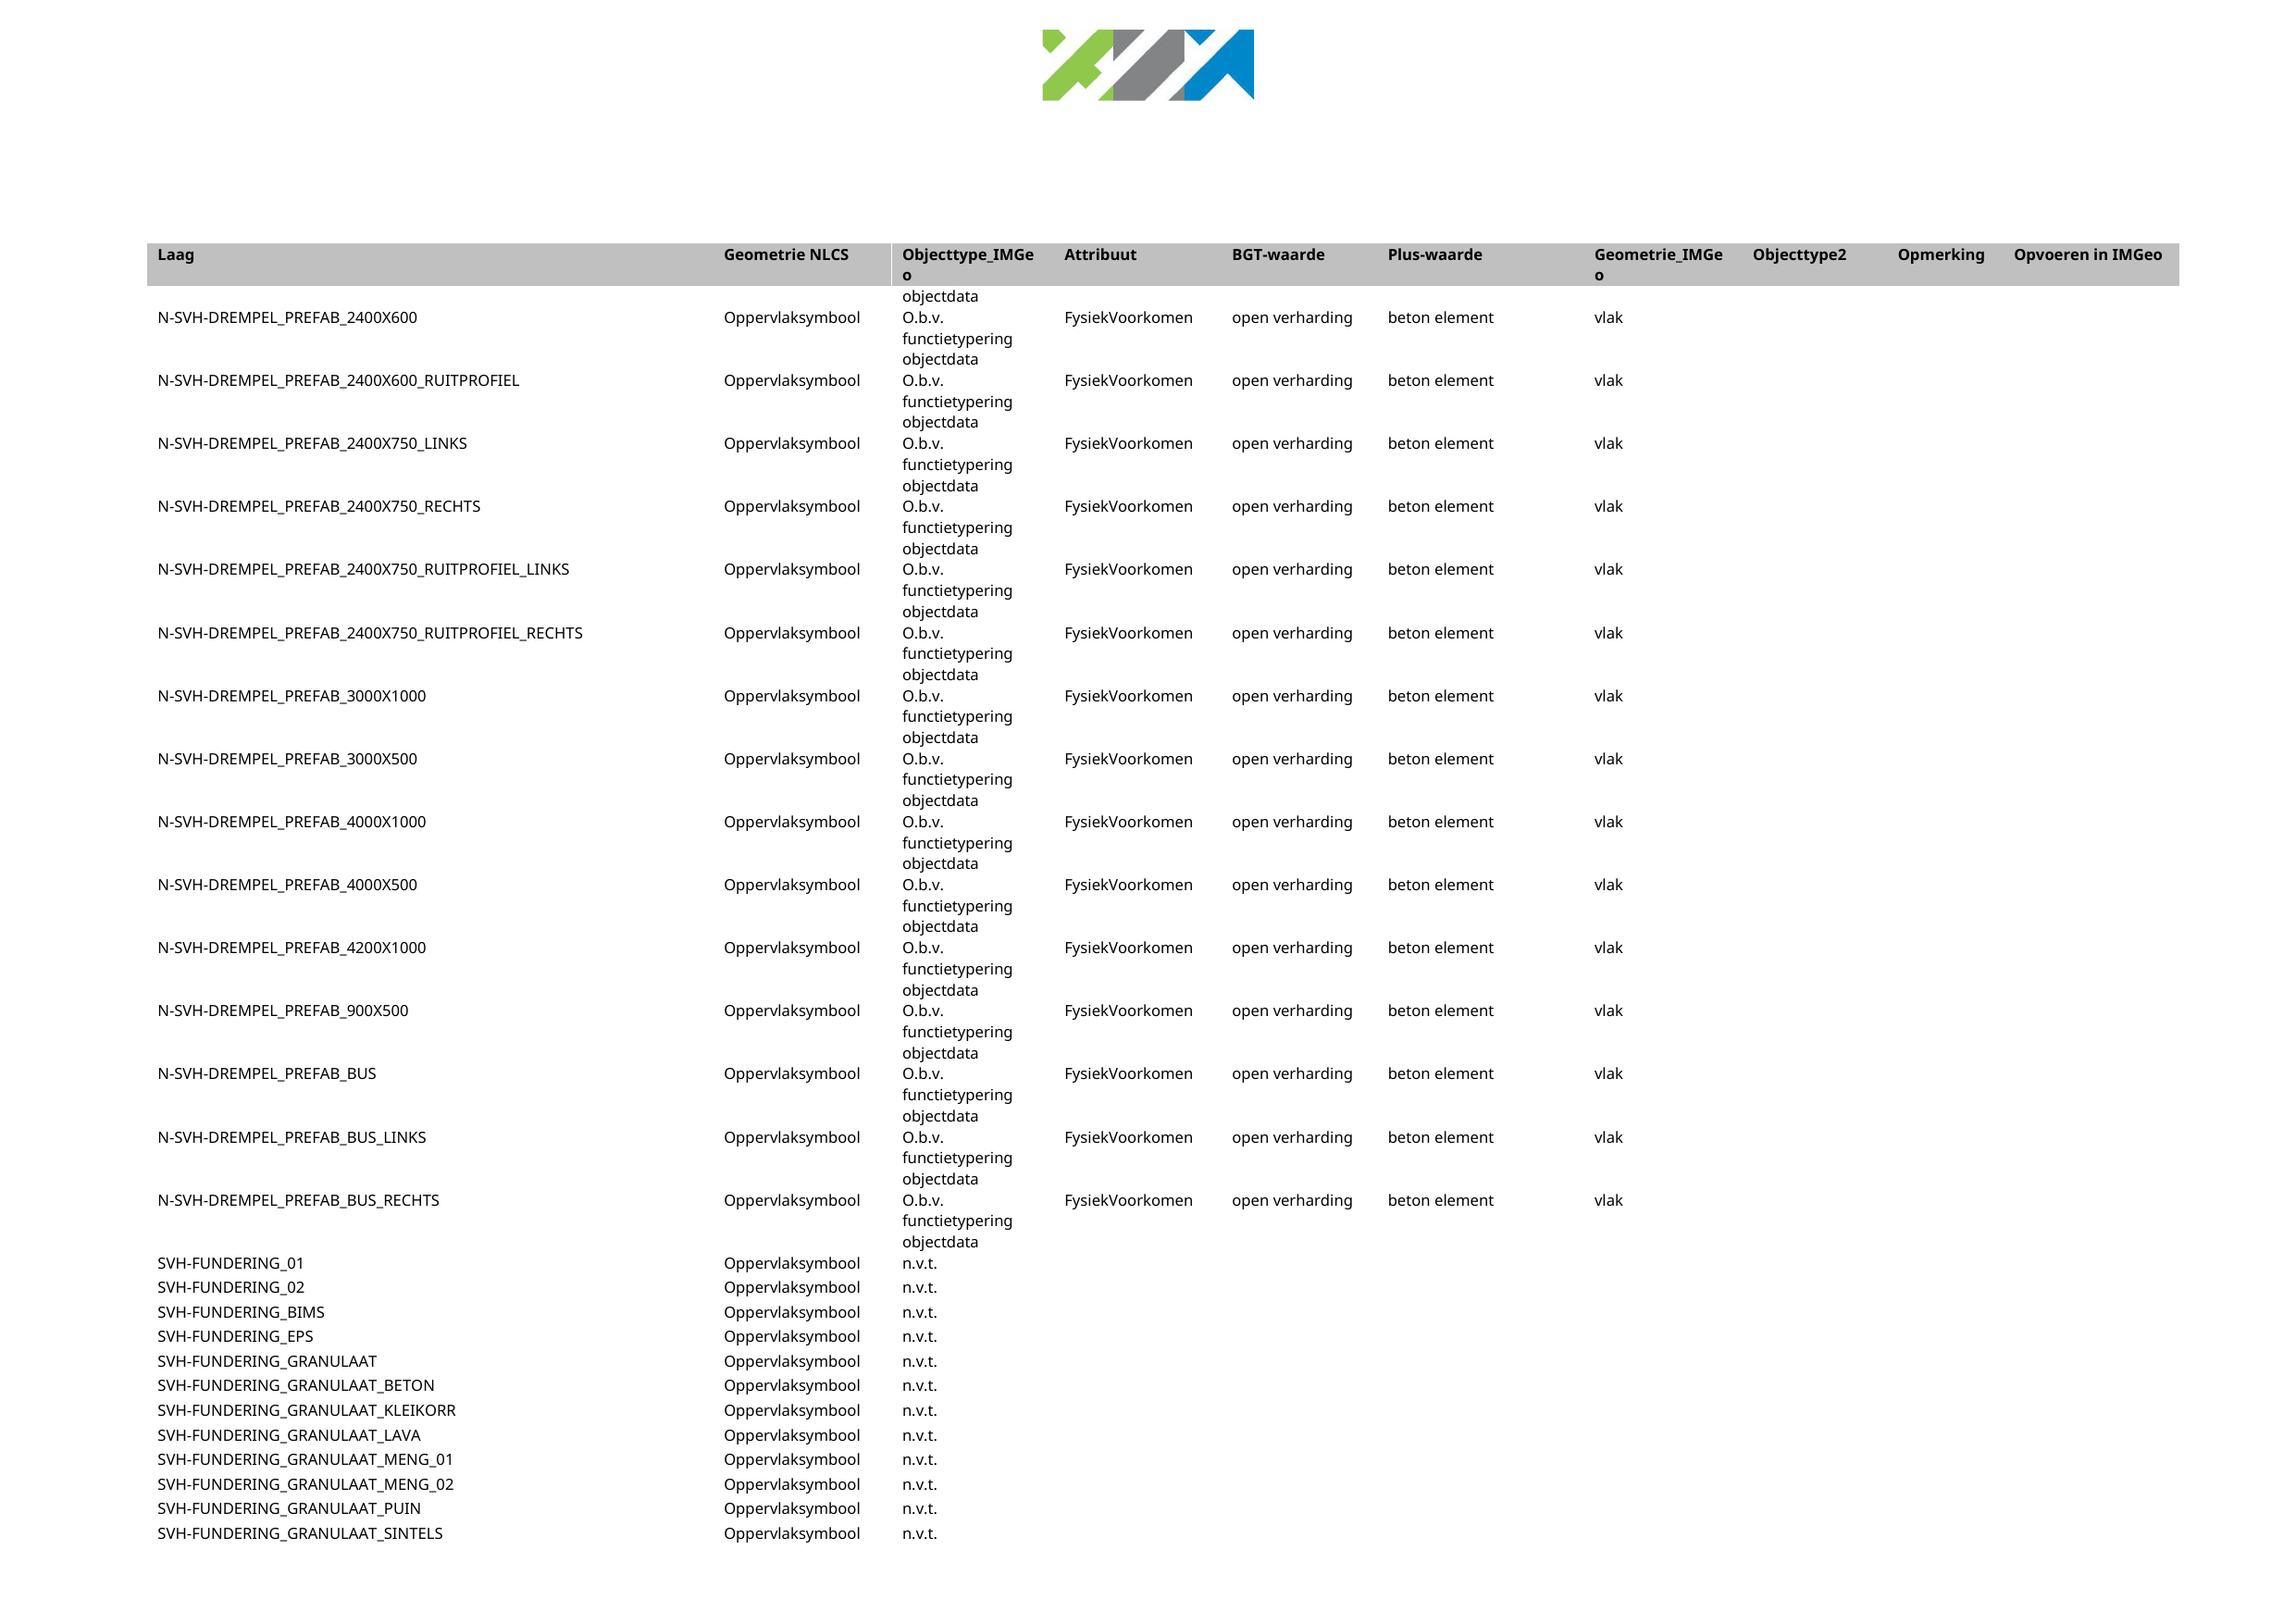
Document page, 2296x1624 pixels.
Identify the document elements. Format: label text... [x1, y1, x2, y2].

table_cell FysiekVoorkomen [1054, 811, 1222, 874]
table_cell [1887, 1351, 2004, 1375]
table_cell [2004, 559, 2179, 622]
table_cell SVH-FUNDERING_02 [147, 1277, 714, 1301]
table_cell FysiekVoorkomen [1054, 559, 1222, 622]
table_cell Oppervlaksymbool [714, 685, 891, 748]
table_cell [1377, 1400, 1584, 1424]
table_cell [1887, 1000, 2004, 1063]
table_cell [1887, 811, 2004, 874]
table_cell SVH-FUNDERING_01 [147, 1252, 714, 1277]
table_cell beton element [1377, 874, 1584, 937]
table_cell [1743, 1375, 1887, 1400]
table_cell O.b.v. functietypering objectdata [892, 370, 1054, 433]
table_cell N-SVH-DREMPEL_PREFAB_900X500 [147, 1000, 714, 1063]
table_cell O.b.v. functietypering objectdata [892, 1063, 1054, 1126]
table_cell open verharding [1222, 433, 1377, 496]
table_cell O.b.v. functietypering objectdata [892, 1000, 1054, 1063]
table_cell FysiekVoorkomen [1054, 685, 1222, 748]
table_cell N-SVH-DREMPEL_PREFAB_BUS [147, 1063, 714, 1126]
table_cell [1584, 1351, 1743, 1375]
table_cell [1887, 370, 2004, 433]
table_cell n.v.t. [892, 1523, 1054, 1547]
table_cell SVH-FUNDERING_GRANULAAT_LAVA [147, 1424, 714, 1449]
table_cell Oppervlaksymbool [714, 559, 891, 622]
table_cell [2004, 1523, 2179, 1547]
table_header Opvoeren in IMGeo [2004, 243, 2179, 286]
table_cell beton element [1377, 370, 1584, 433]
table_cell Oppervlaksymbool [714, 1301, 891, 1326]
table_cell [1743, 685, 1887, 748]
table_cell n.v.t. [892, 1351, 1054, 1375]
table_cell [1743, 1523, 1887, 1547]
table_cell [1377, 1277, 1584, 1301]
table_cell open verharding [1222, 937, 1377, 1000]
table_cell Oppervlaksymbool [714, 1498, 891, 1523]
table_cell Oppervlaksymbool [714, 1126, 891, 1189]
table_cell vlak [1584, 1000, 1743, 1063]
table_cell FysiekVoorkomen [1054, 748, 1222, 811]
table_cell Oppervlaksymbool [714, 1375, 891, 1400]
table_cell [1054, 1301, 1222, 1326]
table_cell Oppervlaksymbool [714, 1523, 891, 1547]
table_cell Oppervlaksymbool [714, 811, 891, 874]
table_cell [1743, 1252, 1887, 1277]
table_cell beton element [1377, 811, 1584, 874]
table_cell [2004, 286, 2179, 306]
table_cell Oppervlaksymbool [714, 1000, 891, 1063]
table_cell [1743, 811, 1887, 874]
table_cell [2004, 1424, 2179, 1449]
table_cell [1054, 1424, 1222, 1449]
table_cell vlak [1584, 937, 1743, 1000]
table_cell FysiekVoorkomen [1054, 1189, 1222, 1252]
table_cell [1743, 1474, 1887, 1498]
table_cell [1887, 937, 2004, 1000]
table_header Geometrie_IMGeo [1584, 243, 1743, 286]
table_cell Oppervlaksymbool [714, 1063, 891, 1126]
table_cell [1887, 1277, 2004, 1301]
table_cell [2004, 496, 2179, 559]
table_cell N-SVH-DREMPEL_PREFAB_2400X750_RUITPROFIEL_LINKS [147, 559, 714, 622]
table_cell [1887, 1326, 2004, 1350]
table_cell N-SVH-DREMPEL_PREFAB_3000X1000 [147, 685, 714, 748]
table_cell [1743, 433, 1887, 496]
table_cell [1222, 1375, 1377, 1400]
table_cell [2004, 685, 2179, 748]
table_cell N-SVH-DREMPEL_PREFAB_4000X1000 [147, 811, 714, 874]
table_cell [1222, 286, 1377, 306]
table_cell O.b.v. functietypering objectdata [892, 937, 1054, 1000]
table_cell [1054, 286, 1222, 306]
table_cell [1054, 1449, 1222, 1473]
table_cell [1584, 1498, 1743, 1523]
table_header Objecttype2 [1743, 243, 1887, 286]
table_cell O.b.v. functietypering objectdata [892, 874, 1054, 937]
table_cell [2004, 1189, 2179, 1252]
table_cell [1743, 622, 1887, 685]
table_cell O.b.v. functietypering objectdata [892, 685, 1054, 748]
table_cell O.b.v. functietypering objectdata [892, 811, 1054, 874]
table_cell [1584, 1277, 1743, 1301]
table_cell Oppervlaksymbool [714, 1400, 891, 1424]
table_cell SVH-FUNDERING_GRANULAAT_BETON [147, 1375, 714, 1400]
table_cell open verharding [1222, 1126, 1377, 1189]
table_cell [1743, 1063, 1887, 1126]
table_cell Oppervlaksymbool [714, 1351, 891, 1375]
table_cell N-SVH-DREMPEL_PREFAB_BUS_RECHTS [147, 1189, 714, 1252]
table_cell beton element [1377, 559, 1584, 622]
table_cell FysiekVoorkomen [1054, 874, 1222, 937]
table_cell open verharding [1222, 559, 1377, 622]
table_cell beton element [1377, 306, 1584, 369]
table_cell open verharding [1222, 811, 1377, 874]
table_cell Oppervlaksymbool [714, 1474, 891, 1498]
table_cell [1584, 1252, 1743, 1277]
table_cell n.v.t. [892, 1277, 1054, 1301]
table_cell [1887, 1474, 2004, 1498]
table_cell vlak [1584, 496, 1743, 559]
table_cell [1222, 1252, 1377, 1277]
table_cell [1054, 1498, 1222, 1523]
table_cell Oppervlaksymbool [714, 1449, 891, 1473]
table_cell [1584, 1449, 1743, 1473]
table_cell [1743, 1326, 1887, 1350]
table_cell [2004, 622, 2179, 685]
table_cell beton element [1377, 748, 1584, 811]
table_cell [1054, 1326, 1222, 1350]
table_cell Oppervlaksymbool [714, 748, 891, 811]
table_cell [1584, 1301, 1743, 1326]
table_cell [1887, 286, 2004, 306]
table_cell O.b.v. functietypering objectdata [892, 622, 1054, 685]
table_cell [1743, 1424, 1887, 1449]
table_cell [2004, 874, 2179, 937]
table_cell O.b.v. functietypering objectdata [892, 306, 1054, 369]
table_cell objectdata [892, 286, 1054, 306]
table_cell [1887, 1400, 2004, 1424]
table_cell Oppervlaksymbool [714, 1189, 891, 1252]
table_cell [1743, 1498, 1887, 1523]
table_cell SVH-FUNDERING_GRANULAAT_KLEIKORR [147, 1400, 714, 1424]
table_cell [2004, 1277, 2179, 1301]
table_cell [1584, 1523, 1743, 1547]
table_cell N-SVH-DREMPEL_PREFAB_2400X600 [147, 306, 714, 369]
table_cell SVH-FUNDERING_BIMS [147, 1301, 714, 1326]
table_header Objecttype_IMGeo [892, 243, 1054, 286]
table_cell vlak [1584, 1063, 1743, 1126]
table_cell Oppervlaksymbool [714, 937, 891, 1000]
table_cell [2004, 748, 2179, 811]
table_cell [1887, 559, 2004, 622]
table_cell [1222, 1400, 1377, 1424]
table_cell N-SVH-DREMPEL_PREFAB_2400X750_RECHTS [147, 496, 714, 559]
table_cell N-SVH-DREMPEL_PREFAB_2400X600_RUITPROFIEL [147, 370, 714, 433]
table_cell [1377, 1252, 1584, 1277]
table_cell O.b.v. functietypering objectdata [892, 1126, 1054, 1189]
table_cell open verharding [1222, 496, 1377, 559]
table_cell open verharding [1222, 1000, 1377, 1063]
table_cell [1887, 748, 2004, 811]
table_cell SVH-FUNDERING_GRANULAAT_SINTELS [147, 1523, 714, 1547]
table_cell beton element [1377, 685, 1584, 748]
table_cell [2004, 1301, 2179, 1326]
table_cell [2004, 1449, 2179, 1473]
table_cell Oppervlaksymbool [714, 1252, 891, 1277]
table_cell [2004, 1375, 2179, 1400]
table_cell [1743, 286, 1887, 306]
table_cell vlak [1584, 433, 1743, 496]
table_cell [1887, 306, 2004, 369]
table_cell vlak [1584, 685, 1743, 748]
table_cell [2004, 1063, 2179, 1126]
table_cell SVH-FUNDERING_GRANULAAT [147, 1351, 714, 1375]
table_cell [1222, 1474, 1377, 1498]
table_cell [714, 286, 891, 306]
table_cell vlak [1584, 1189, 1743, 1252]
table_cell [1743, 874, 1887, 937]
table_cell Oppervlaksymbool [714, 496, 891, 559]
table_cell [1054, 1400, 1222, 1424]
table_cell [2004, 1474, 2179, 1498]
table_header Attribuut [1054, 243, 1222, 286]
table_cell open verharding [1222, 874, 1377, 937]
table_cell [1743, 370, 1887, 433]
table_cell O.b.v. functietypering objectdata [892, 748, 1054, 811]
table_cell vlak [1584, 622, 1743, 685]
table_cell [1222, 1326, 1377, 1350]
table_header Geometrie NLCS [714, 243, 891, 286]
table_cell Oppervlaksymbool [714, 306, 891, 369]
table_cell [1887, 874, 2004, 937]
table_cell SVH-FUNDERING_GRANULAAT_MENG_01 [147, 1449, 714, 1473]
table_cell [2004, 1351, 2179, 1375]
table_cell vlak [1584, 1126, 1743, 1189]
table_cell [1743, 1189, 1887, 1252]
table_cell [1054, 1277, 1222, 1301]
table_cell [1377, 1449, 1584, 1473]
table_cell Oppervlaksymbool [714, 622, 891, 685]
table_cell open verharding [1222, 1189, 1377, 1252]
table_cell [1377, 1523, 1584, 1547]
table_cell FysiekVoorkomen [1054, 306, 1222, 369]
table_cell [1887, 433, 2004, 496]
table_cell O.b.v. functietypering objectdata [892, 559, 1054, 622]
table_cell n.v.t. [892, 1424, 1054, 1449]
table_cell Oppervlaksymbool [714, 1277, 891, 1301]
table_cell [1222, 1449, 1377, 1473]
table_cell [1584, 1400, 1743, 1424]
table_cell n.v.t. [892, 1252, 1054, 1277]
table_cell [1377, 1474, 1584, 1498]
table_cell [2004, 1252, 2179, 1277]
table_cell Oppervlaksymbool [714, 1326, 891, 1350]
table_cell open verharding [1222, 685, 1377, 748]
table_cell [1054, 1351, 1222, 1375]
table_cell vlak [1584, 306, 1743, 369]
table_cell [2004, 370, 2179, 433]
table_cell FysiekVoorkomen [1054, 1063, 1222, 1126]
table_cell [1887, 685, 2004, 748]
table_cell [2004, 1498, 2179, 1523]
table_cell [1743, 559, 1887, 622]
table_cell [1743, 937, 1887, 1000]
table_cell [2004, 811, 2179, 874]
table_cell [1584, 286, 1743, 306]
table_cell [2004, 306, 2179, 369]
table_header Laag [147, 243, 714, 286]
table_cell [1743, 1449, 1887, 1473]
table_cell beton element [1377, 622, 1584, 685]
table_cell FysiekVoorkomen [1054, 496, 1222, 559]
table_cell N-SVH-DREMPEL_PREFAB_BUS_LINKS [147, 1126, 714, 1189]
table_cell O.b.v. functietypering objectdata [892, 433, 1054, 496]
table_cell [1743, 1126, 1887, 1189]
table_cell N-SVH-DREMPEL_PREFAB_4200X1000 [147, 937, 714, 1000]
table_cell [147, 286, 714, 306]
table_cell [1887, 1523, 2004, 1547]
table_cell [1377, 1326, 1584, 1350]
table_cell [1584, 1375, 1743, 1400]
table_header BGT-waarde [1222, 243, 1377, 286]
table_cell beton element [1377, 1000, 1584, 1063]
table_cell FysiekVoorkomen [1054, 937, 1222, 1000]
table_cell [1887, 1424, 2004, 1449]
table_cell FysiekVoorkomen [1054, 370, 1222, 433]
table_cell [1377, 1498, 1584, 1523]
table_cell beton element [1377, 1063, 1584, 1126]
table_cell SVH-FUNDERING_EPS [147, 1326, 714, 1350]
table_cell open verharding [1222, 622, 1377, 685]
table_cell FysiekVoorkomen [1054, 622, 1222, 685]
table_cell open verharding [1222, 370, 1377, 433]
table_cell N-SVH-DREMPEL_PREFAB_2400X750_RUITPROFIEL_RECHTS [147, 622, 714, 685]
table_cell [1377, 1375, 1584, 1400]
table_cell [1743, 1301, 1887, 1326]
table_cell O.b.v. functietypering objectdata [892, 496, 1054, 559]
table_cell beton element [1377, 433, 1584, 496]
table_cell beton element [1377, 496, 1584, 559]
table_cell [1054, 1375, 1222, 1400]
table_cell SVH-FUNDERING_GRANULAAT_MENG_02 [147, 1474, 714, 1498]
table_cell Oppervlaksymbool [714, 874, 891, 937]
table_cell [1887, 1252, 2004, 1277]
table_cell vlak [1584, 874, 1743, 937]
table_cell [1743, 1277, 1887, 1301]
table_cell open verharding [1222, 306, 1377, 369]
table_cell [1887, 1126, 2004, 1189]
table_cell [1584, 1474, 1743, 1498]
table_cell n.v.t. [892, 1400, 1054, 1424]
table_cell [1743, 496, 1887, 559]
table_cell beton element [1377, 937, 1584, 1000]
table_cell [1743, 1400, 1887, 1424]
table_cell [2004, 1000, 2179, 1063]
table_header Opmerking [1887, 243, 2004, 286]
table_cell n.v.t. [892, 1498, 1054, 1523]
table_cell [1222, 1424, 1377, 1449]
table_cell n.v.t. [892, 1301, 1054, 1326]
table_cell [1377, 1424, 1584, 1449]
table_cell [1887, 496, 2004, 559]
table_cell [2004, 433, 2179, 496]
table_cell [1743, 306, 1887, 369]
table_cell open verharding [1222, 748, 1377, 811]
table_cell [1743, 1351, 1887, 1375]
table_cell n.v.t. [892, 1474, 1054, 1498]
table_cell FysiekVoorkomen [1054, 1126, 1222, 1189]
table_cell [1054, 1474, 1222, 1498]
table_cell [1887, 1498, 2004, 1523]
table_cell FysiekVoorkomen [1054, 1000, 1222, 1063]
table_cell [1377, 286, 1584, 306]
table_cell vlak [1584, 559, 1743, 622]
table_cell [1222, 1351, 1377, 1375]
table_cell [1887, 622, 2004, 685]
table_cell [1222, 1523, 1377, 1547]
table_cell [1377, 1301, 1584, 1326]
table_cell beton element [1377, 1189, 1584, 1252]
table_cell [1222, 1277, 1377, 1301]
table_cell [2004, 1326, 2179, 1350]
table_header Plus-waarde [1377, 243, 1584, 286]
table_cell [1222, 1301, 1377, 1326]
table_cell N-SVH-DREMPEL_PREFAB_2400X750_LINKS [147, 433, 714, 496]
table_cell vlak [1584, 811, 1743, 874]
table_cell N-SVH-DREMPEL_PREFAB_4000X500 [147, 874, 714, 937]
table_cell [1584, 1326, 1743, 1350]
table_cell n.v.t. [892, 1375, 1054, 1400]
table_cell [2004, 1126, 2179, 1189]
table_cell [1584, 1424, 1743, 1449]
table_cell [1887, 1189, 2004, 1252]
table_cell Oppervlaksymbool [714, 370, 891, 433]
table_cell [1743, 748, 1887, 811]
table_cell Oppervlaksymbool [714, 1424, 891, 1449]
table_cell [1743, 1000, 1887, 1063]
table_cell vlak [1584, 370, 1743, 433]
table_cell [2004, 1400, 2179, 1424]
table_cell vlak [1584, 748, 1743, 811]
table_cell open verharding [1222, 1063, 1377, 1126]
table_cell Oppervlaksymbool [714, 433, 891, 496]
table_cell n.v.t. [892, 1326, 1054, 1350]
table_cell SVH-FUNDERING_GRANULAAT_PUIN [147, 1498, 714, 1523]
table_cell [1887, 1449, 2004, 1473]
table_cell [1054, 1523, 1222, 1547]
table_cell [1887, 1375, 2004, 1400]
table_cell [1054, 1252, 1222, 1277]
table_cell [1887, 1063, 2004, 1126]
table_cell [1222, 1498, 1377, 1523]
table_cell FysiekVoorkomen [1054, 433, 1222, 496]
table_cell [2004, 937, 2179, 1000]
table_cell N-SVH-DREMPEL_PREFAB_3000X500 [147, 748, 714, 811]
table_cell [1377, 1351, 1584, 1375]
table_cell O.b.v. functietypering objectdata [892, 1189, 1054, 1252]
table_cell [1887, 1301, 2004, 1326]
table_cell beton element [1377, 1126, 1584, 1189]
table_cell n.v.t. [892, 1449, 1054, 1473]
